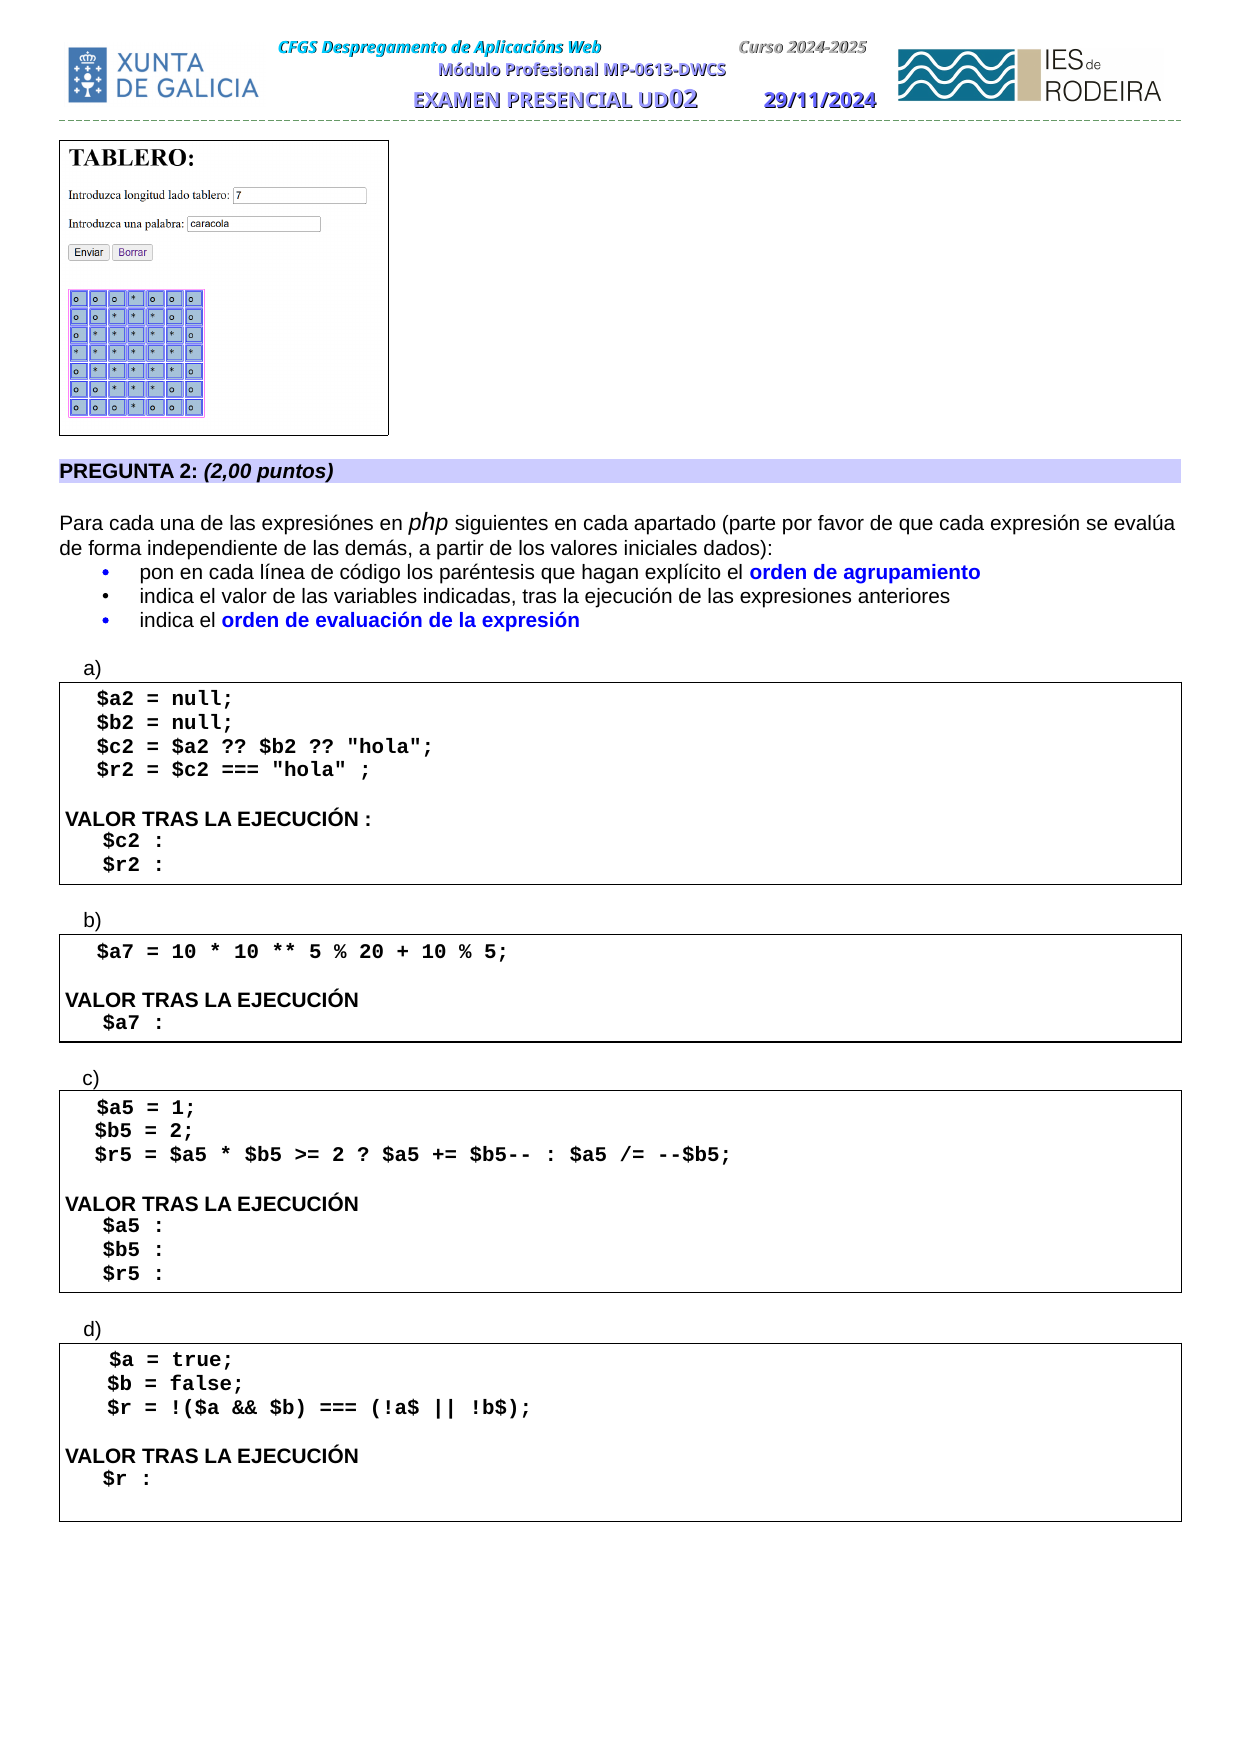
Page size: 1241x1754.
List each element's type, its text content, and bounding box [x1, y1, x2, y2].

text PREGUNTA 2: (2,00 puntos) [59, 459, 1181, 483]
picture [62, 142, 385, 433]
text d) [59, 1317, 1181, 1343]
text b) [59, 908, 1181, 934]
table_header $a7 = 10 * 10 ** 5 % 20 + 10 % 5; VALOR TRAS LA EJECUCIÓN $a7 : [60, 935, 1181, 1041]
list indica el valor de las variables indicadas, tras la ejecución de las expresiones anteriores [102, 584, 1181, 608]
table_header $a5 = 1; $b5 = 2; $r5 = $a5 * $b5 >= 2 ? $a5 += $b5-- : $a5 /= --$b5; VALOR TRAS LA EJECUCIÓN $a5 : $b5 : $r5 : [60, 1091, 1181, 1292]
list pon en cada línea de código los paréntesis que hagan explícito el orden de agrupamiento [102, 560, 1181, 584]
table_header $a2 = null; $b2 = null; $c2 = $a2 ?? $b2 ?? "hola"; $r2 = $c2 === "hola" ; VALOR TRAS LA EJECUCIÓN : $c2 : $r2 : [60, 683, 1181, 883]
text a) [59, 656, 1181, 682]
list indica el orden de evaluación de la expresión [102, 608, 1181, 632]
picture [897, 48, 1164, 102]
text c) [59, 1066, 1181, 1090]
picture [64, 42, 267, 107]
text Para cada una de las expresiónes en php siguientes en cada apartado (parte por favor de que cada expresión se evalúa de forma independiente de las demás, a partir de los valores iniciales dados): [59, 507, 1181, 560]
table_header $a = true; $b = false; $r = !($a && $b) === (!a$ || !b$); VALOR TRAS LA EJECUCIÓN $r : [60, 1344, 1181, 1521]
